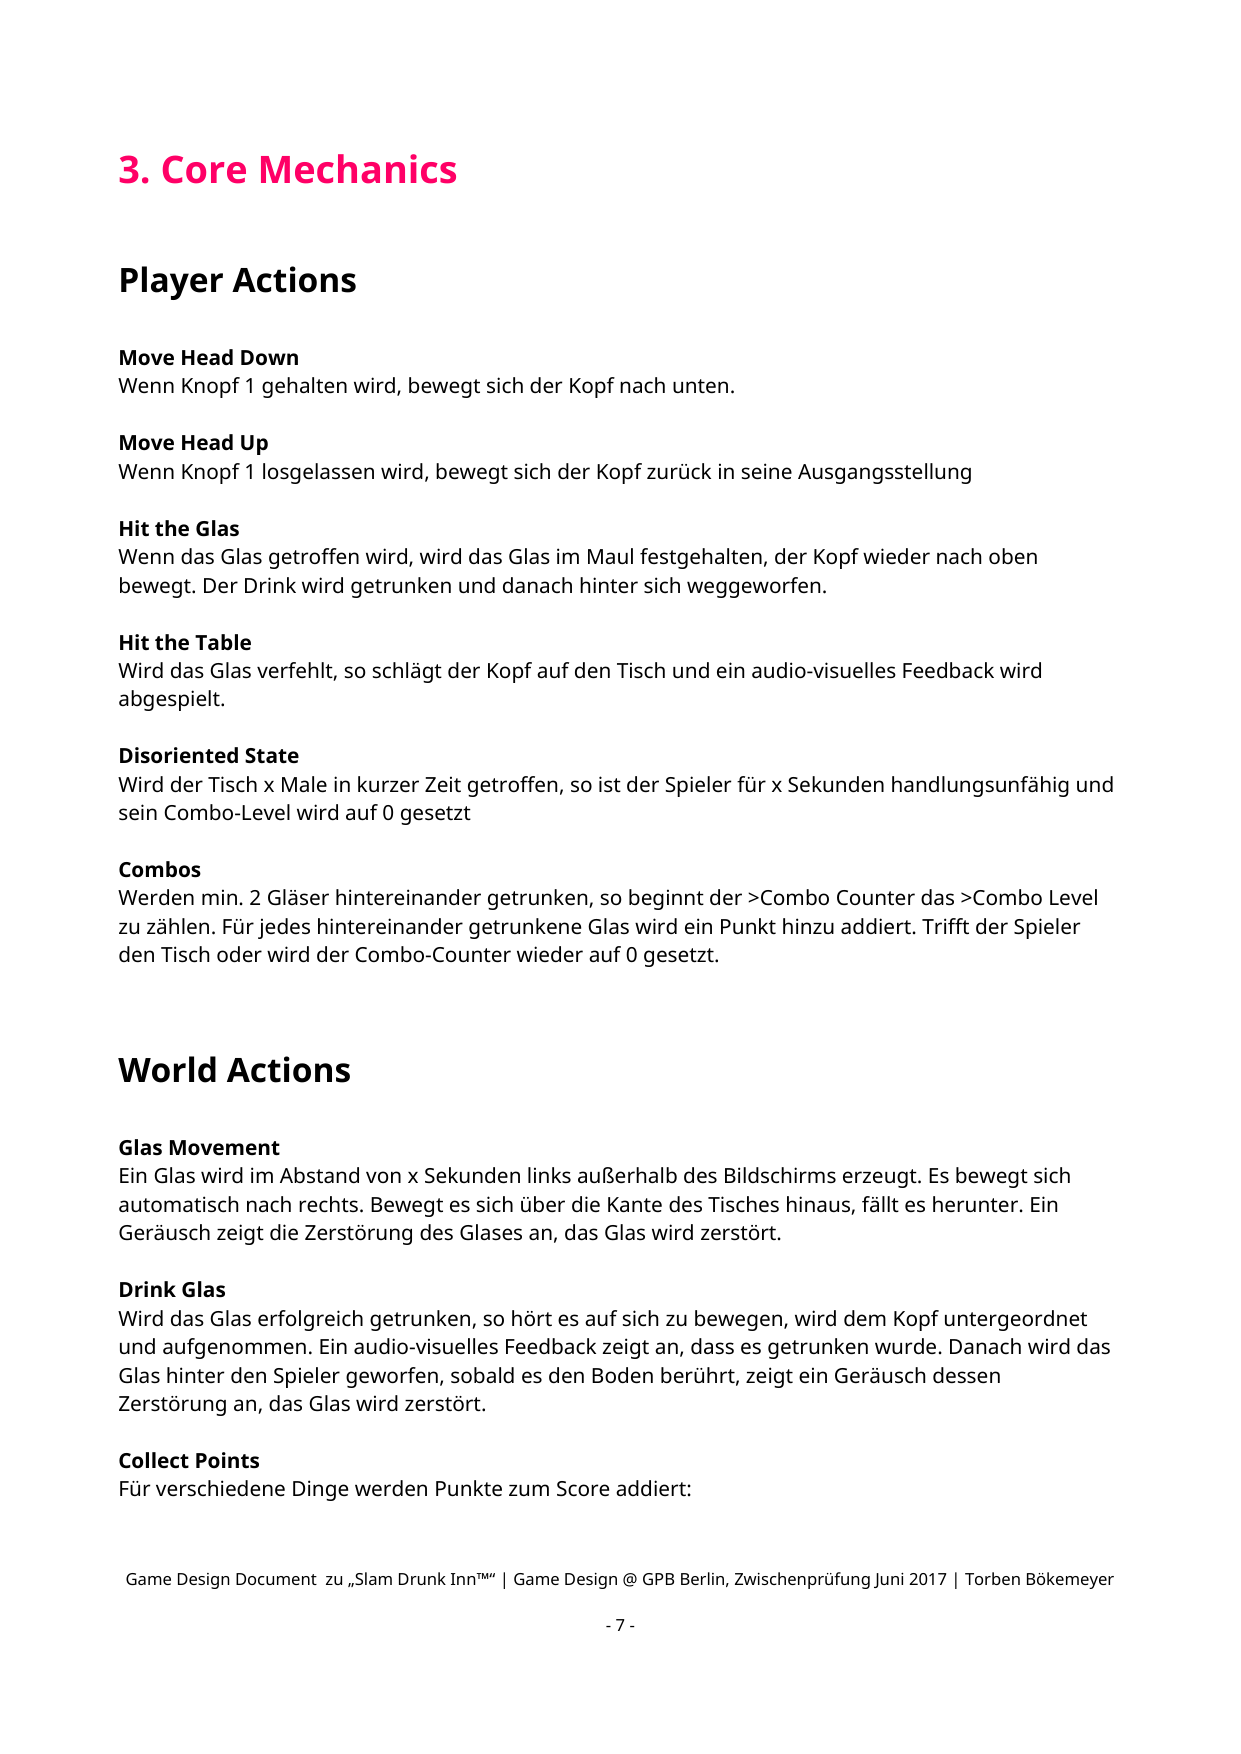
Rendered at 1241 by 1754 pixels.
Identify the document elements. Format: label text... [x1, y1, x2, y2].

text Disoriented State [118, 741, 1122, 770]
text Move Head Down [118, 343, 1122, 372]
text Wird das Glas verfehlt, so schlägt der Kopf auf den Tisch und ein audio-visuelles Feedback wird abgespielt. [118, 656, 1122, 713]
text Wird der Tisch x Male in kurzer Zeit getroffen, so ist der Spieler für x Sekunden handlungsunfähig und sein Combo-Level wird auf 0 gesetzt [118, 770, 1122, 827]
text Wenn Knopf 1 losgelassen wird, bewegt sich der Kopf zurück in seine Ausgangsstellung [118, 457, 1122, 485]
subtitle 3. Core Mechanics [118, 143, 1122, 195]
subtitle Player Actions [118, 257, 1122, 302]
text Move Head Up [118, 428, 1122, 457]
text Hit the Glas [118, 514, 1122, 542]
text Hit the Table [118, 628, 1122, 656]
text Glas Movement [118, 1133, 1122, 1162]
text Collect Points [118, 1446, 1122, 1474]
text Wird das Glas erfolgreich getrunken, so hört es auf sich zu bewegen, wird dem Kopf untergeordnet und aufgenommen. Ein audio-visuelles Feedback zeigt an, dass es getrunken wurde. Danach wird das Glas hinter den Spieler geworfen, sobald es den Boden berührt, zeigt ein Geräusch dessen Zerstörung an, das Glas wird zerstört. [118, 1304, 1122, 1418]
text Werden min. 2 Gläser hintereinander getrunken, so beginnt der >Combo Counter das >Combo Level zu zählen. Für jedes hintereinander getrunkene Glas wird ein Punkt hinzu addiert. Trifft der Spieler den Tisch oder wird der Combo-Counter wieder auf 0 gesetzt. [118, 883, 1122, 969]
text Ein Glas wird im Abstand von x Sekunden links außerhalb des Bildschirms erzeugt. Es bewegt sich automatisch nach rechts. Bewegt es sich über die Kante des Tisches hinaus, fällt es herunter. Ein Geräusch zeigt die Zerstörung des Glases an, das Glas wird zerstört. [118, 1162, 1122, 1247]
text Wenn Knopf 1 gehalten wird, bewegt sich der Kopf nach unten. [118, 372, 1122, 400]
text Wenn das Glas getroffen wird, wird das Glas im Maul festgehalten, der Kopf wieder nach oben bewegt. Der Drink wird getrunken und danach hinter sich weggeworfen. [118, 542, 1122, 599]
text Combos [118, 855, 1122, 883]
text Drink Glas [118, 1275, 1122, 1304]
text Für verschiedene Dinge werden Punkte zum Score addiert: [118, 1474, 1122, 1531]
subtitle World Actions [118, 1047, 1122, 1092]
